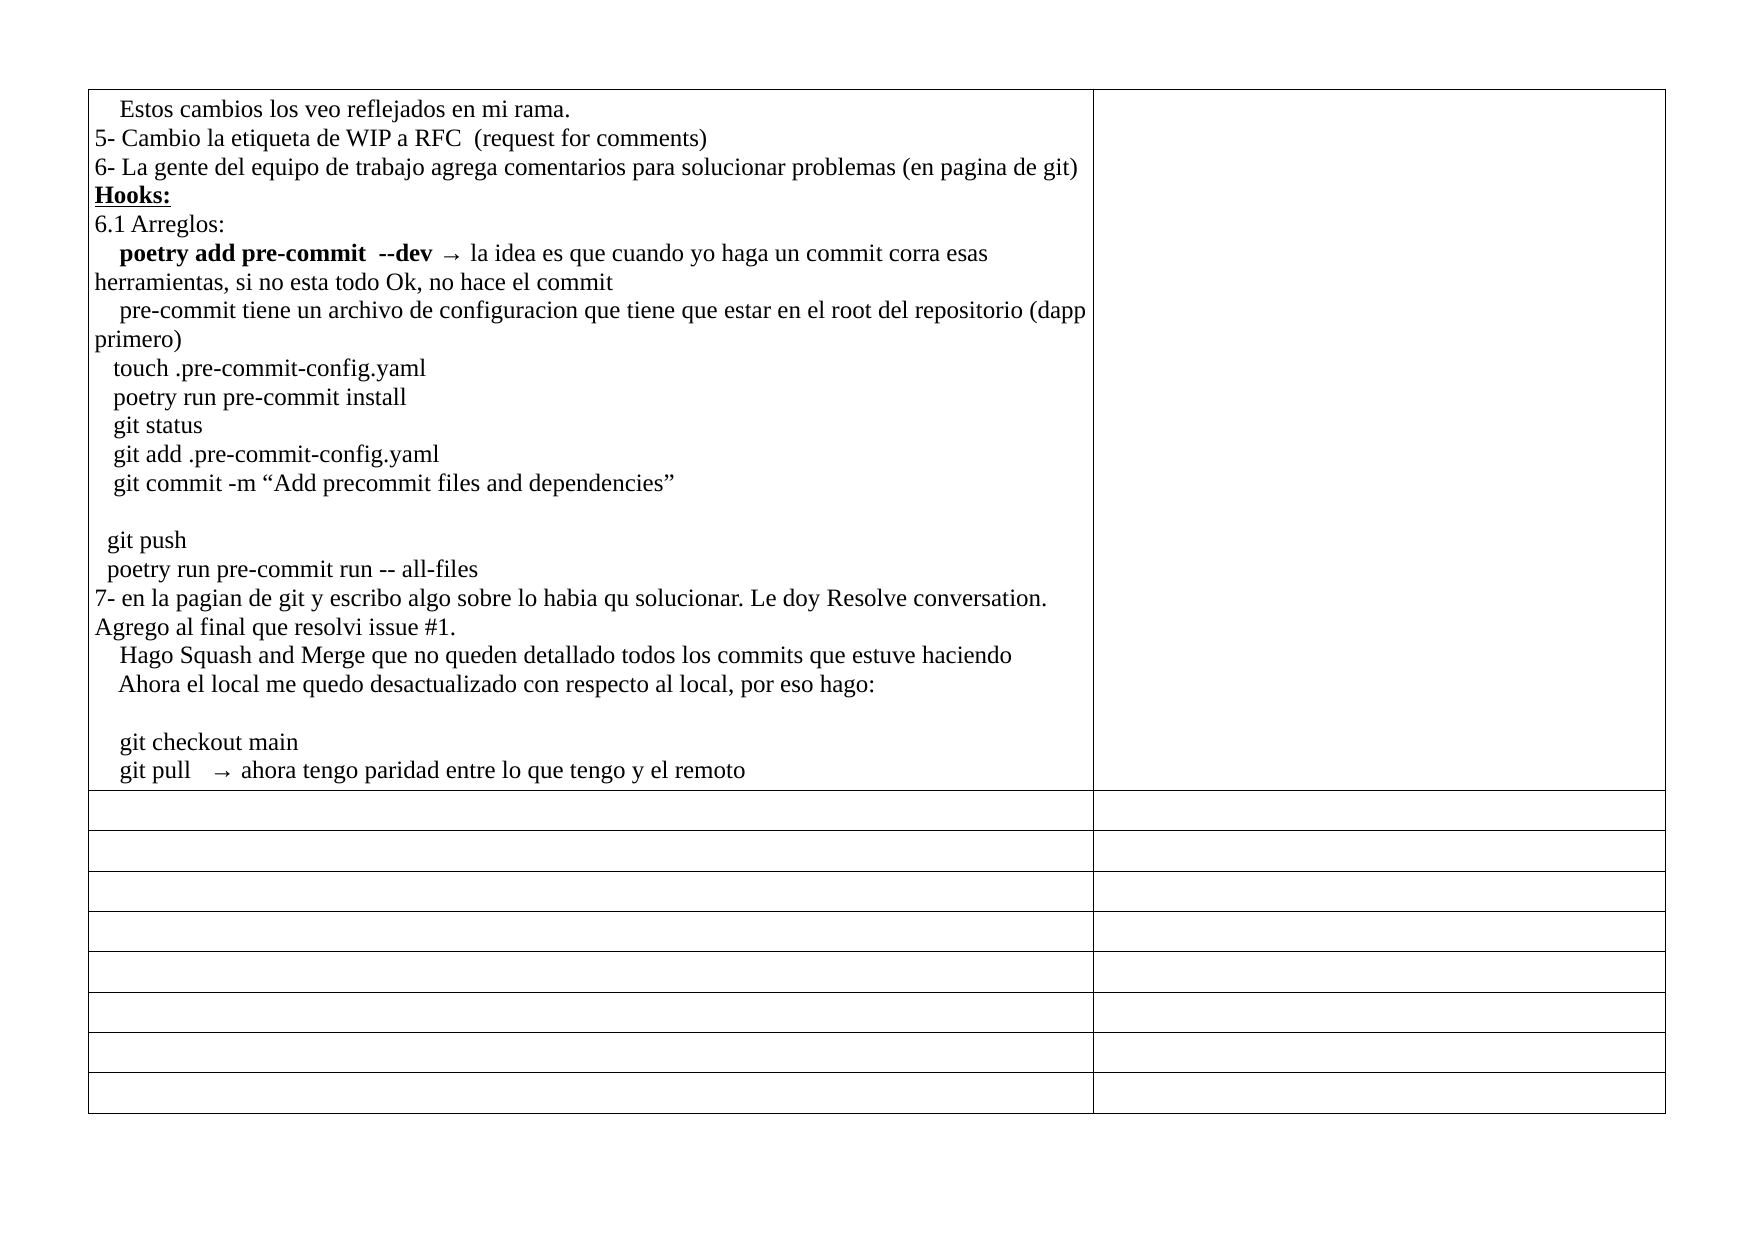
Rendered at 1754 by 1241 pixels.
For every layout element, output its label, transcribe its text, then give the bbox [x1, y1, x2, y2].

table_cell Estos cambios los veo reflejados en mi rama. 5- Cambio la etiqueta de WIP a RFC (request for comments) 6- La gente del equipo de trabajo agrega comentarios para solucionar problemas (en pagina de git) Hooks: 6.1 Arreglos: poetry add pre-commit --dev → la idea es que cuando yo haga un commit corra esas herramientas, si no esta todo Ok, no hace el commit pre-commit tiene un archivo de configuracion que tiene que estar en el root del repositorio (dapp primero) touch .pre-commit-config.yaml poetry run pre-commit install git status git add .pre-commit-config.yaml git commit -m “Add precommit files and dependencies” git push poetry run pre-commit run -- all-files 7- en la pagian de git y escribo algo sobre lo habia qu solucionar. Le doy Resolve conversation. Agrego al final que resolvi issue #1. Hago Squash and Merge que no queden detallado todos los commits que estuve haciendo Ahora el local me quedo desactualizado con respecto al local, por eso hago: git checkout main git pull → ahora tengo paridad entre lo que tengo y el remoto [89, 90, 1093, 790]
table_cell [89, 1033, 1093, 1072]
table_cell [1094, 952, 1665, 992]
table_cell [89, 791, 1093, 830]
table_cell [1094, 1033, 1665, 1072]
table_cell [1094, 831, 1665, 871]
table_cell [1094, 1073, 1665, 1113]
table_cell [89, 952, 1093, 992]
table_cell [1094, 791, 1665, 830]
table_cell [89, 912, 1093, 951]
table_cell [1094, 993, 1665, 1032]
table_cell [89, 872, 1093, 911]
table_cell [89, 1073, 1093, 1113]
table_cell [1094, 912, 1665, 951]
table_cell [1094, 90, 1665, 790]
table_cell [1094, 872, 1665, 911]
table_cell [89, 831, 1093, 871]
table_cell [89, 993, 1093, 1032]
